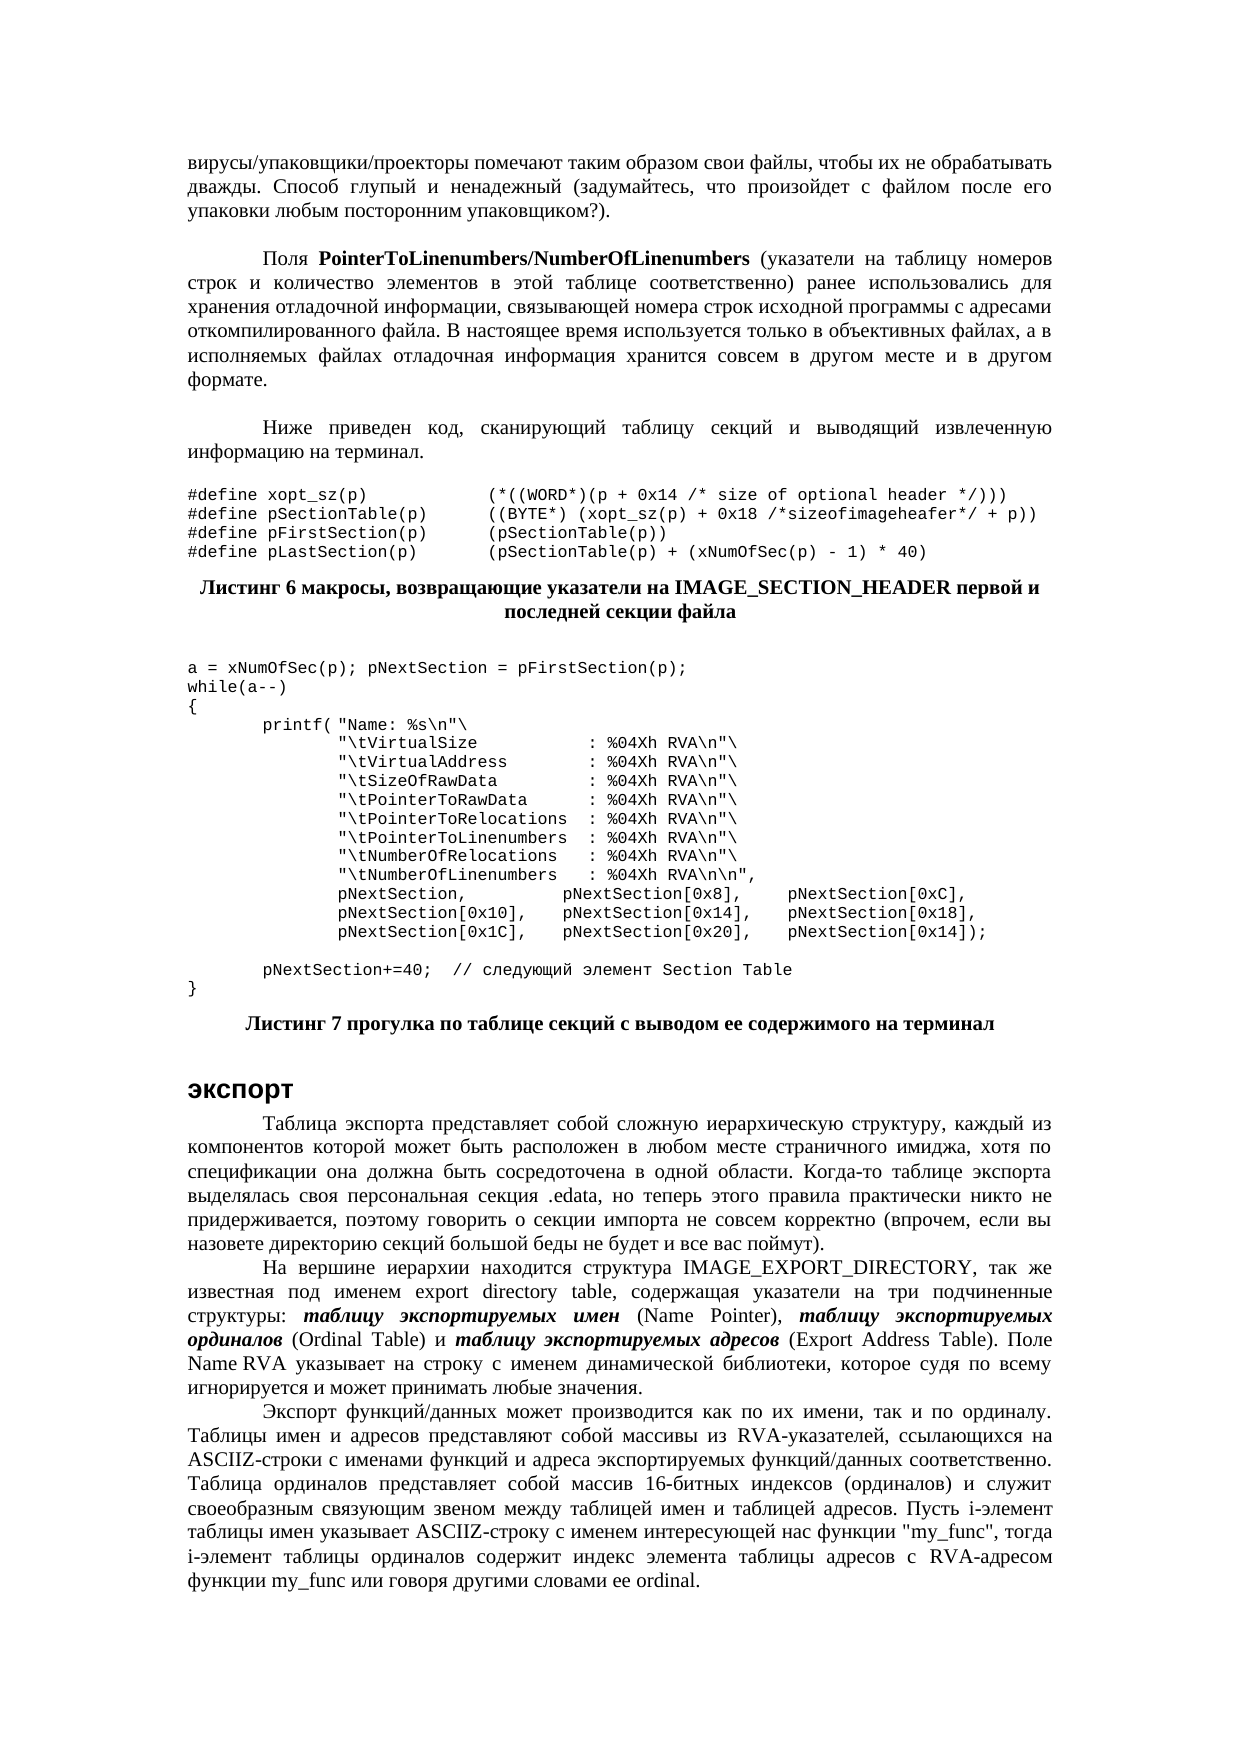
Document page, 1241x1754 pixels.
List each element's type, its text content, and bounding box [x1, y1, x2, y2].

text #define pLastSection(p) (pSectionTable(p) + (xNumOfSec(p) - 1) * 40) [187, 543, 1053, 562]
text pNextSection[0x1C], pNextSection[0x20], pNextSection[0x14]); [187, 923, 1053, 942]
text Экспорт функций/данных может производится как по их имени, так и по ординалу. Таблицы имен и адресов представляют собой массивы из RVA-указателей, ссылающихся на ASCIIZ-строки с именами функций и адреса экспортируемых функций/данных соответственно. Таблица ординалов представляет собой массив 16-битных индексов (ординалов) и служит своеобразным связующим звеном между таблицей имен и таблицей адресов. Пусть i-элемент таблицы имен указывает ASCIIZ-строку с именем интересующей нас функции "my_func", тогда i-элемент таблицы ординалов содержит индекс элемента таблицы адресов с RVA-адресом функции my_func или говоря другими словами ее ordinal. [187, 1399, 1053, 1592]
text pNextSection, pNextSection[0x8], pNextSection[0xC], [187, 886, 1053, 904]
text "\tNumberOfRelocations : %04Xh RVA\n"\ [187, 848, 1053, 867]
text Листинг 7 прогулка по таблице секций с выводом ее содержимого на терминал [187, 1011, 1053, 1035]
text Листинг 6 макросы, возвращающие указатели на IMAGE_SECTION_HEADER первой и последней секции файла [187, 575, 1053, 623]
text Ниже приведен код, сканирующий таблицу секций и выводящий извлеченную информацию на терминал. [187, 415, 1053, 463]
text "\tVirtualSize : %04Xh RVA\n"\ [187, 735, 1053, 754]
text "\tPointerToRawData : %04Xh RVA\n"\ [187, 791, 1053, 810]
text "\tNumberOfLinenumbers : %04Xh RVA\n\n", [187, 867, 1053, 886]
text #define pSectionTable(p) ((BYTE*) (xopt_sz(p) + 0x18 /*sizeofimageheafer*/ + p)) [187, 506, 1053, 524]
text while(a--) [187, 678, 1053, 697]
text Таблица экспорта представляет собой сложную иерархическую структуру, каждый из компонентов которой может быть расположен в любом месте страничного имиджа, хотя по спецификации она должна быть сосредоточена в одной области. Когда-то таблице экспорта выделялась своя персональная секция .edata, но теперь этого правила практически никто не придерживается, поэтому говорить о секции импорта не совсем корректно (впрочем, если вы назовете директорию секций большой беды не будет и все вас поймут). [187, 1110, 1053, 1255]
text "\tPointerToLinenumbers : %04Xh RVA\n"\ [187, 829, 1053, 848]
text printf( "Name: %s\n"\ [187, 716, 1053, 735]
text } [187, 980, 1053, 999]
text #define xopt_sz(p) (*((WORD*)(p + 0x14 /* size of optional header */))) [187, 487, 1053, 506]
text { [187, 697, 1053, 716]
text pNextSection[0x10], pNextSection[0x14], pNextSection[0x18], [187, 904, 1053, 923]
subtitle экспорт [187, 1073, 1053, 1104]
text "\tSizeOfRawData : %04Xh RVA\n"\ [187, 773, 1053, 791]
text a = xNumOfSec(p); pNextSection = pFirstSection(p); [187, 659, 1053, 678]
text вирусы/упаковщики/проекторы помечают таким образом свои файлы, чтобы их не обрабатывать дважды. Способ глупый и ненадежный (задумайтесь, что произойдет с файлом после его упаковки любым посторонним упаковщиком?). [187, 150, 1053, 222]
text "\tPointerToRelocations : %04Xh RVA\n"\ [187, 810, 1053, 829]
text #define pFirstSection(p) (pSectionTable(p)) [187, 524, 1053, 543]
text Поля PointerToLinenumbers/NumberOfLinenumbers (указатели на таблицу номеров строк и количество элементов в этой таблице соответственно) ранее использовались для хранения отладочной информации, связывающей номера строк исходной программы с адресами откомпилированного файла. В настоящее время используется только в объективных файлах, а в исполняемых файлах отладочная информация хранится совсем в другом месте и в другом формате. [187, 246, 1053, 391]
text На вершине иерархии находится структура IMAGE_EXPORT_DIRECTORY, так же известная под именем export directory table, содержащая указатели на три подчиненные структуры: таблицу экспортируемых имен (Name Pointer), таблицу экспортируемых ординалов (Ordinal Table) и таблицу экспортируемых адресов (Export Address Table). Поле Name RVA указывает на строку с именем динамической библиотеки, которое судя по всему игнорируется и может принимать любые значения. [187, 1255, 1053, 1399]
text "\tVirtualAddress : %04Xh RVA\n"\ [187, 754, 1053, 773]
text pNextSection+=40; // следующий элемент Section Table [187, 961, 1053, 980]
